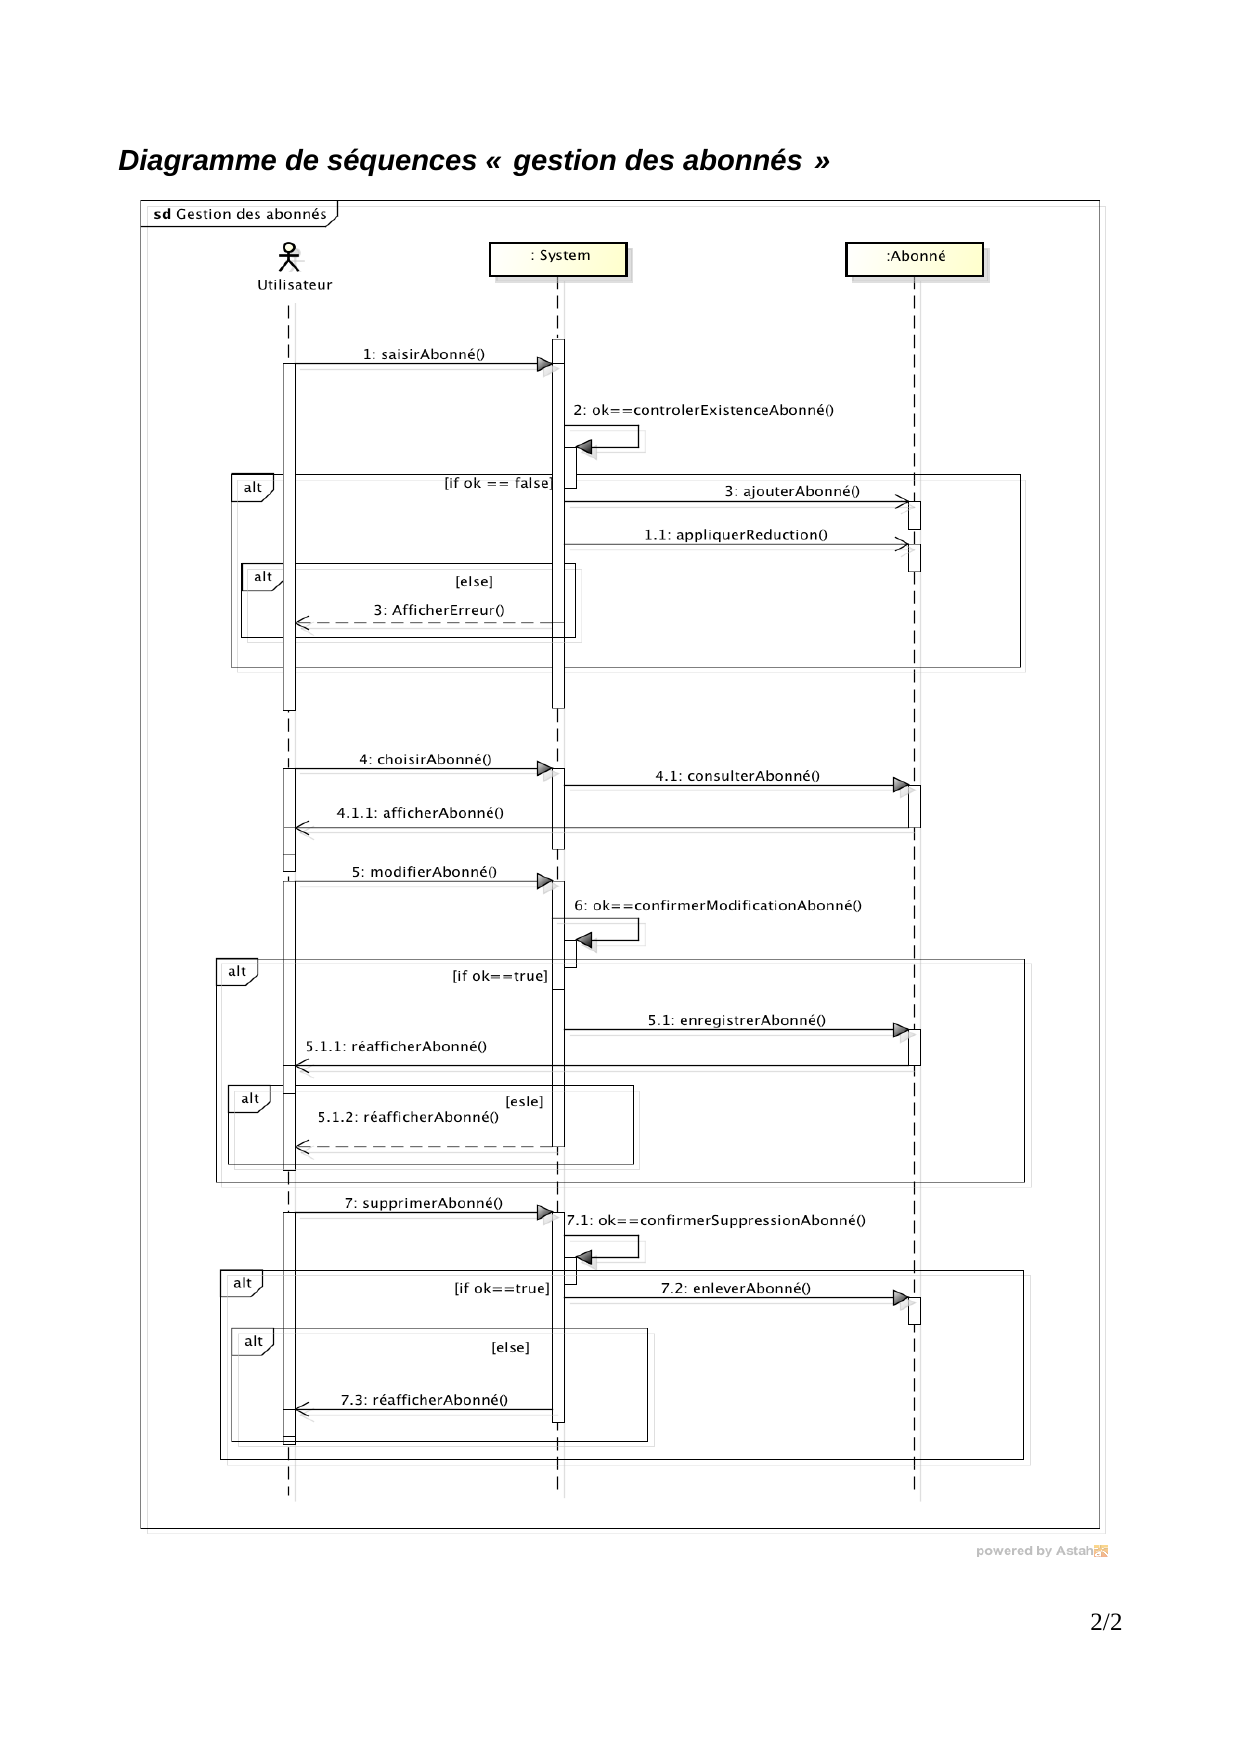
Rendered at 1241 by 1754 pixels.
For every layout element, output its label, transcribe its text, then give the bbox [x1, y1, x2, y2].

picture [128, 189, 1112, 1561]
subtitle Diagramme de séquences « gestion des abonnés » [118, 143, 1122, 177]
